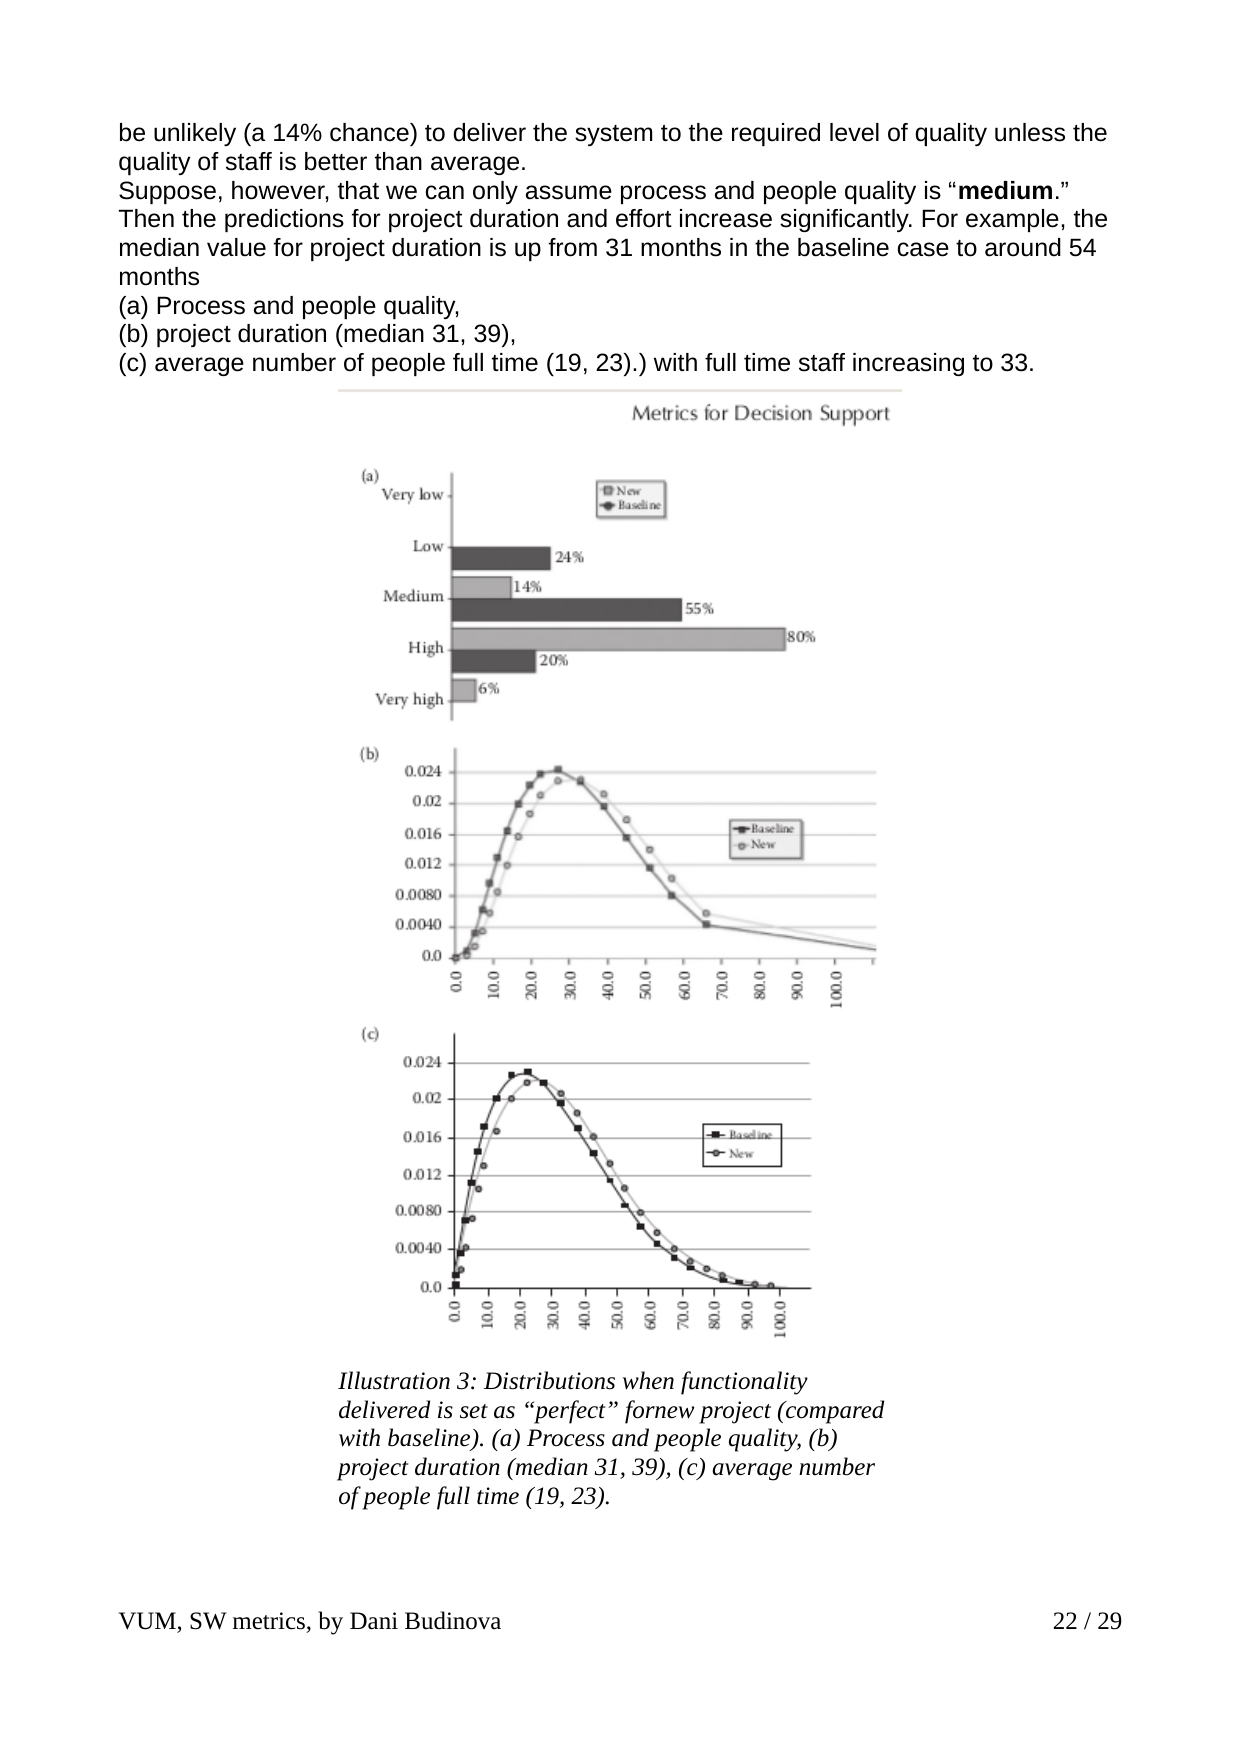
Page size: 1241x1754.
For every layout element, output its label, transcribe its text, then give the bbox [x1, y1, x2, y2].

text Illustration 3: Distributions when functionality delivered is set as “perfect” fornew project (compared with baseline). (a) Process and people quality, (b) project duration (median 31, 39), (c) average number of people full time (19, 23). [338, 1366, 902, 1510]
text (a) Process and people quality, [118, 291, 1122, 319]
text Suppose, however, that we can only assume process and people quality is “medium.” Then the predictions for project duration and effort increase significantly. For example, the median value for project duration is up from 31 months in the baseline case to around 54 months [118, 176, 1122, 291]
picture [338, 389, 903, 1366]
text (c) average number of people full time (19, 23).) with full time staff increasing to 33. [118, 348, 1122, 377]
text be unlikely (a 14% chance) to deliver the system to the required level of quality unless the quality of staff is better than average. [118, 118, 1122, 176]
text (b) project duration (median 31, 39), [118, 319, 1122, 348]
